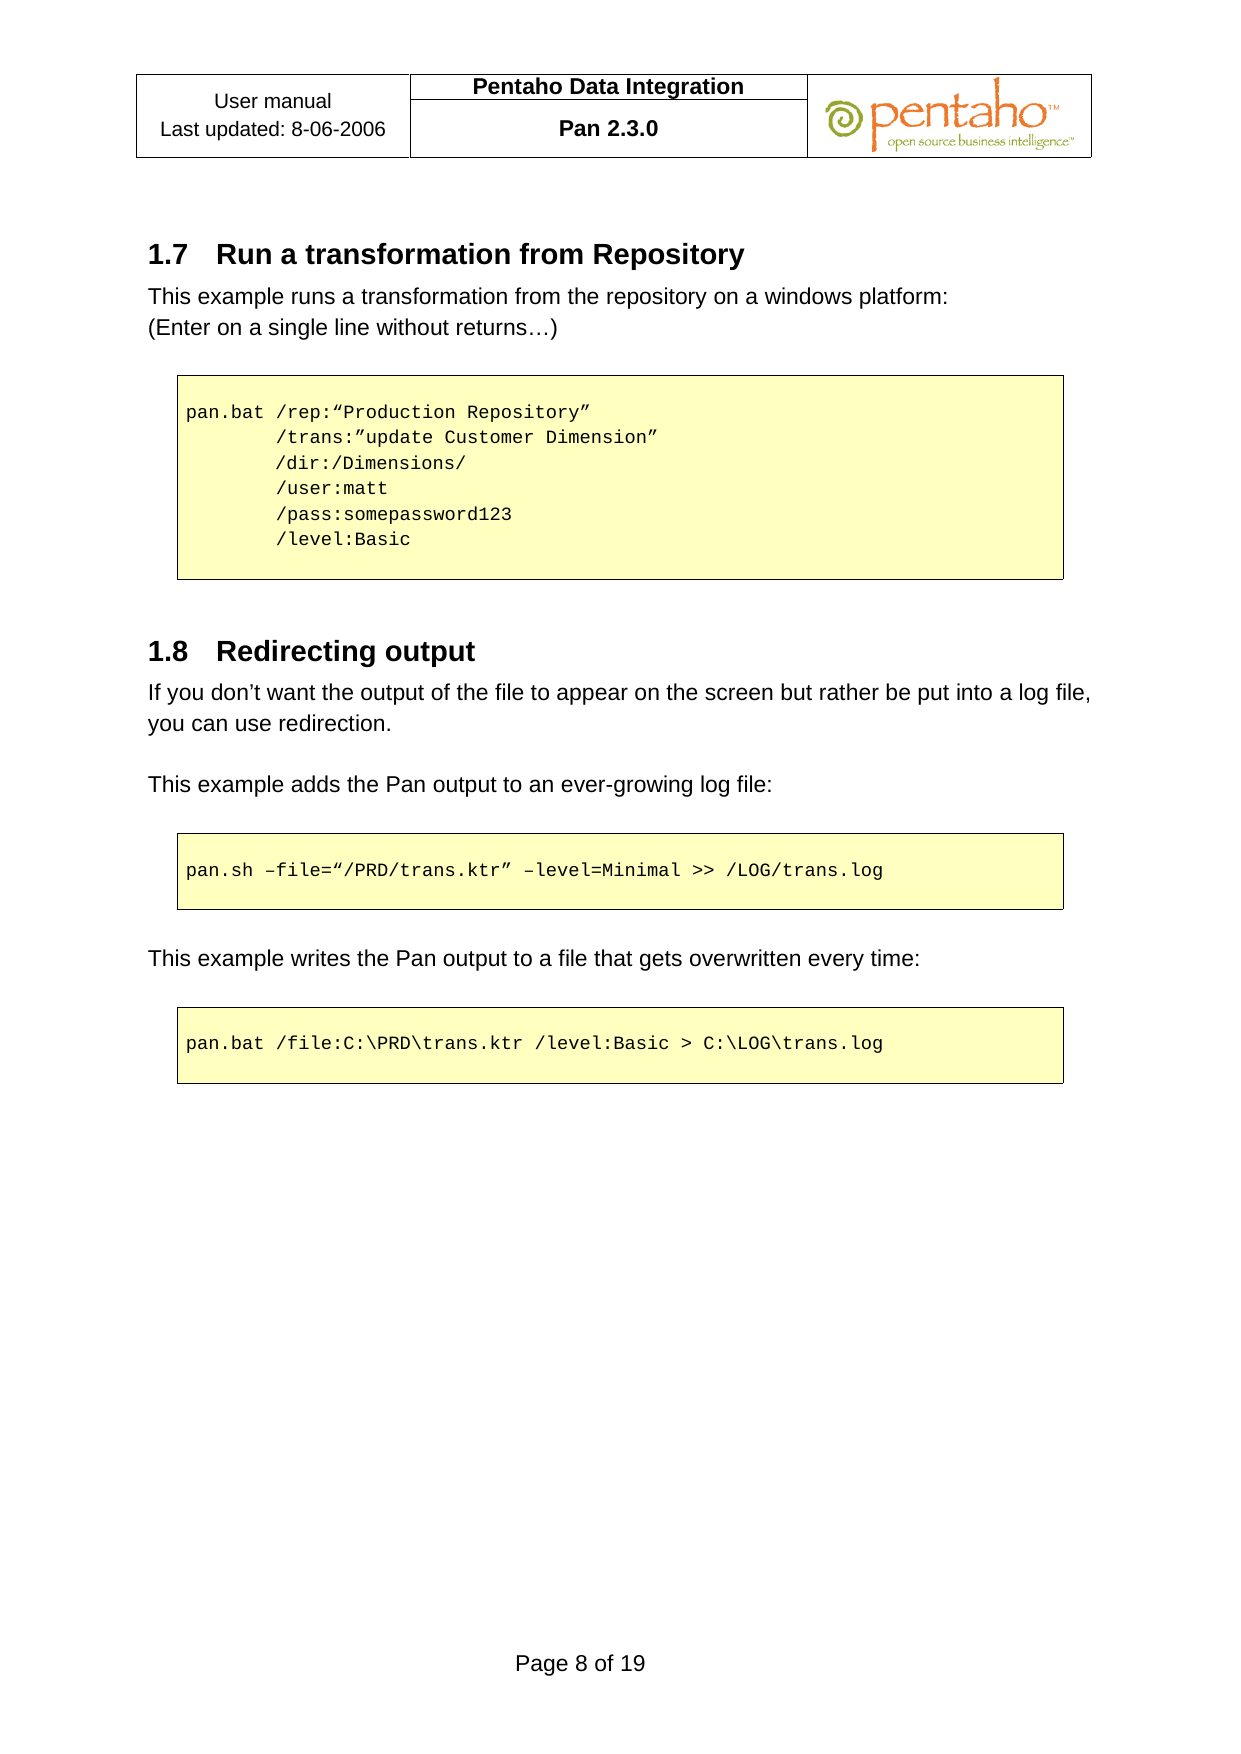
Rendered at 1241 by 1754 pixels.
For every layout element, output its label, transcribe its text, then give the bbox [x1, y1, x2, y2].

text This example adds the Pan output to an ever-growing log file: [148, 772, 1092, 797]
text /pass:somepassword123 [178, 502, 1063, 526]
text pan.bat /file:C:\PRD\trans.ktr /level:Basic > C:\LOG\trans.log [178, 1032, 1063, 1055]
text pan.bat /rep:“Production Repository” [178, 401, 1063, 424]
subtitle Run a transformation from Repository [148, 238, 1092, 271]
text /trans:”update Customer Dimension” [178, 426, 1063, 450]
subtitle Redirecting output [148, 635, 1092, 667]
text /level:Basic [178, 528, 1063, 551]
text /dir:/Dimensions/ [178, 452, 1063, 475]
text This example runs a transformation from the repository on a windows platform: [148, 283, 1092, 309]
text This example writes the Pan output to a file that gets overwritten every time: [148, 945, 1092, 971]
text (Enter on a single line without returns…) [148, 314, 1092, 340]
text pan.sh –file=“/PRD/trans.ktr” –level=Minimal >> /LOG/trans.log [178, 858, 1063, 882]
text If you don’t want the output of the file to appear on the screen but rather be put into a log file, you can use redirection. [148, 680, 1092, 736]
text /user:matt [178, 477, 1063, 501]
